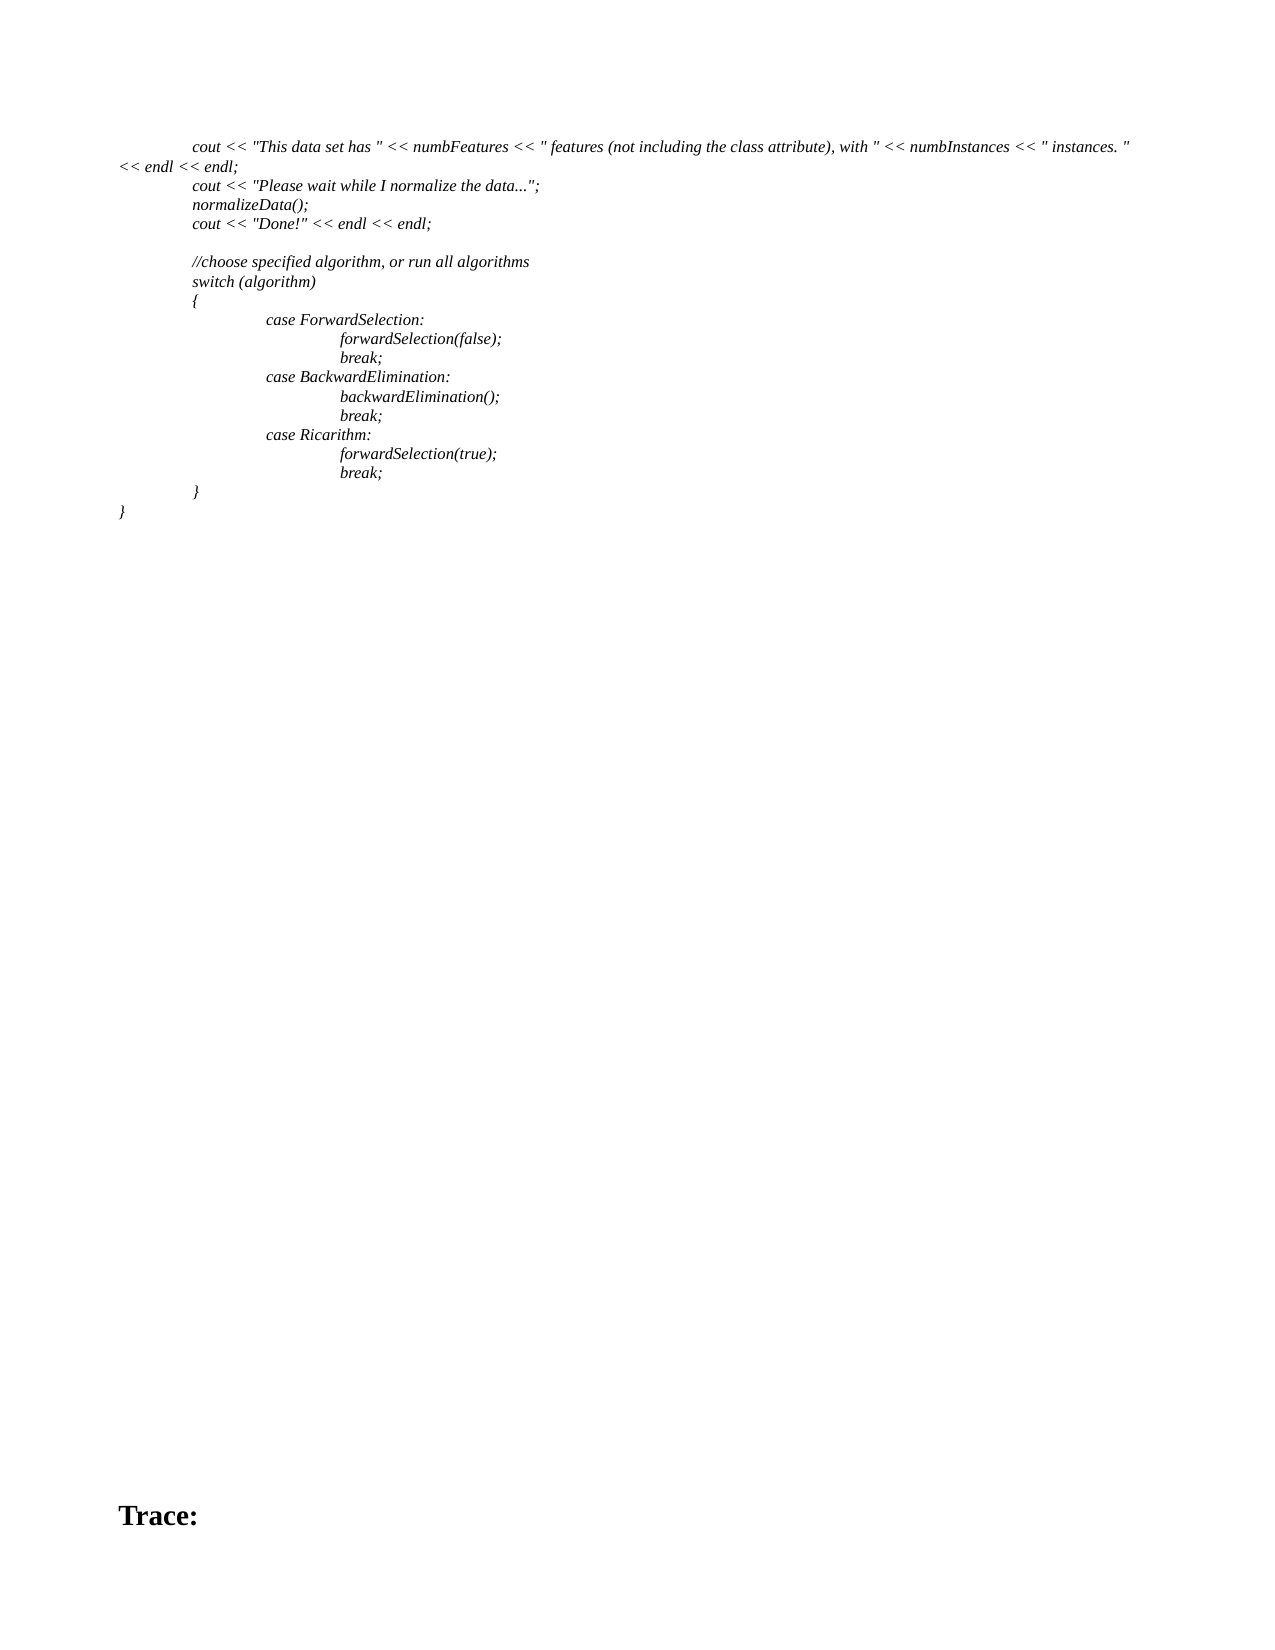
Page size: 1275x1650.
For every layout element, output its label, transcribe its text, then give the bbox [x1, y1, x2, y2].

text switch (algorithm) [118, 271, 1157, 291]
text } [118, 501, 1157, 521]
text break; [118, 348, 1157, 367]
text Trace: [118, 1498, 1157, 1532]
text forwardSelection(true); [118, 444, 1157, 463]
text } [118, 482, 1157, 501]
text case BackwardElimination: [118, 367, 1157, 386]
text backwardElimination(); [118, 386, 1157, 406]
text cout << "Please wait while I normalize the data..."; [118, 176, 1157, 195]
text normalizeData(); [118, 195, 1157, 214]
text case Ricarithm: [118, 425, 1157, 444]
text break; [118, 463, 1157, 482]
text break; [118, 406, 1157, 425]
text //choose specified algorithm, or run all algorithms [118, 252, 1157, 271]
text case ForwardSelection: [118, 310, 1157, 329]
text forwardSelection(false); [118, 329, 1157, 348]
text { [118, 291, 1157, 310]
text cout << "This data set has " << numbFeatures << " features (not including the class attribute), with " << numbInstances << " instances. " << endl << endl; [118, 137, 1157, 176]
text cout << "Done!" << endl << endl; [118, 214, 1157, 233]
